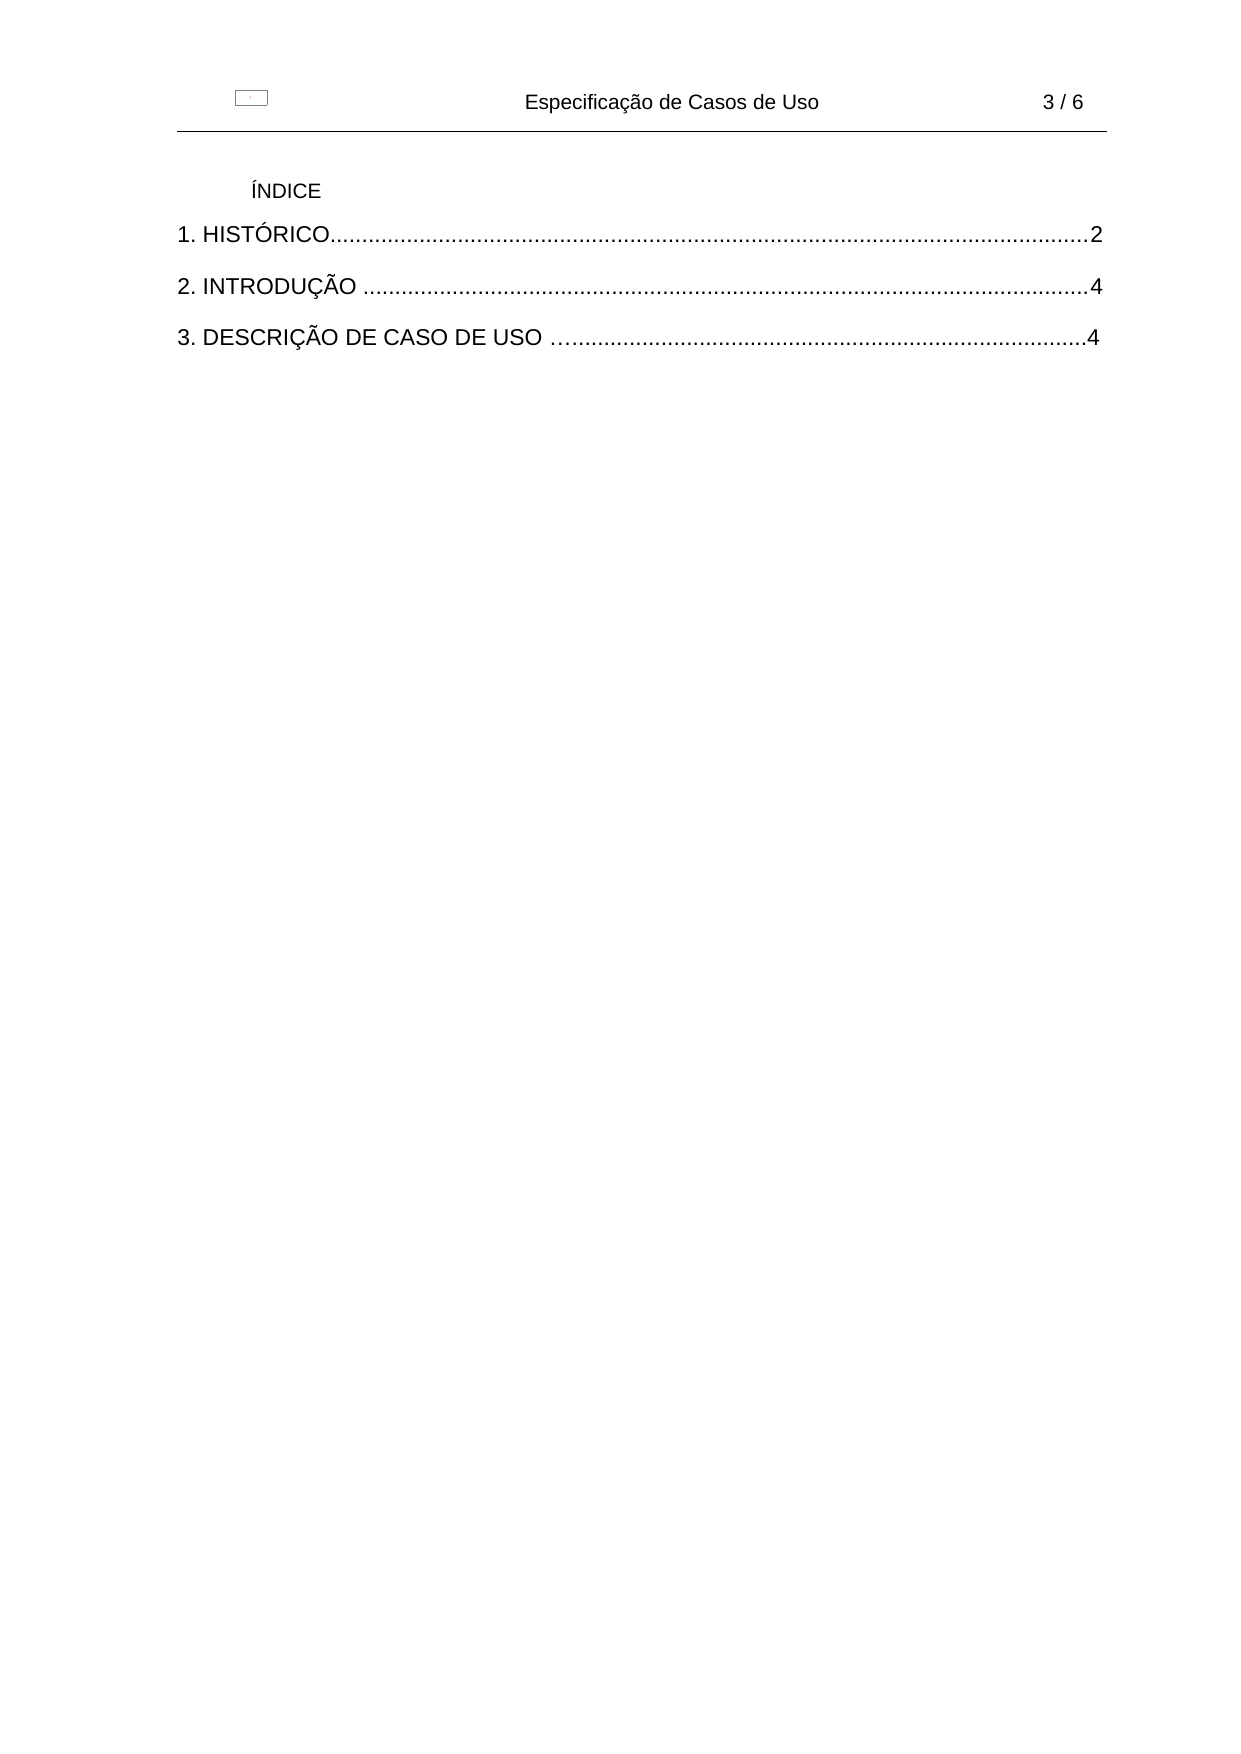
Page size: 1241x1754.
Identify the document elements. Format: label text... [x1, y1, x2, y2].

text ÍNDICE [177, 179, 1104, 203]
text 3. DESCRIÇÃO DE CASO DE Uso ….................................................................................4 [177, 324, 1104, 351]
text 1. Histórico 2 [177, 221, 1104, 248]
text 2. INTRODUÇÃO 4 [177, 273, 1104, 299]
